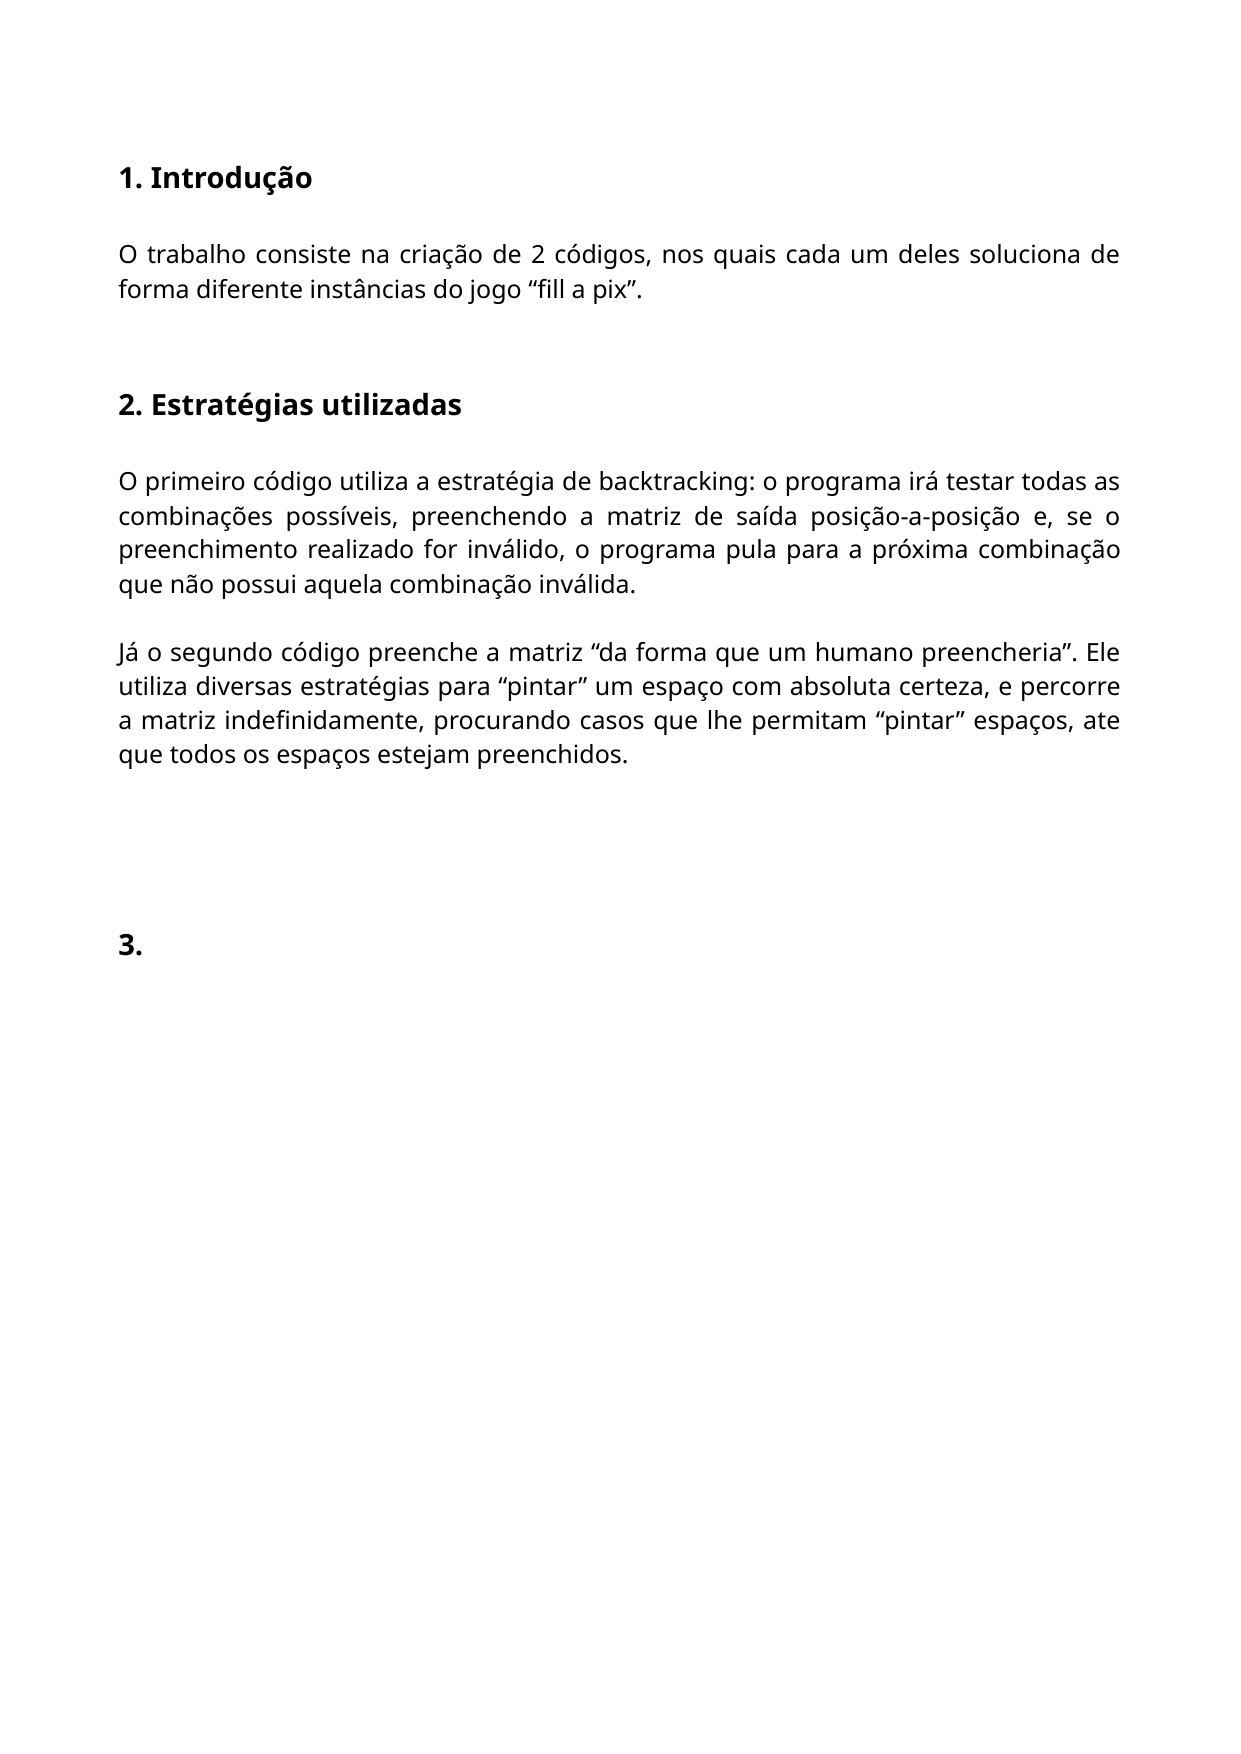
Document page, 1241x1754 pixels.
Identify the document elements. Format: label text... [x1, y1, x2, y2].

text 1. Introdução [118, 158, 1122, 197]
text Já o segundo código preenche a matriz “da forma que um humano preencheria”. Ele utiliza diversas estratégias para “pintar” um espaço com absoluta certeza, e percorre a matriz indefinidamente, procurando casos que lhe permitam “pintar” espaços, ate que todos os espaços estejam preenchidos. [118, 634, 1122, 771]
text O trabalho consiste na criação de 2 códigos, nos quais cada um deles soluciona de forma diferente instâncias do jogo “fill a pix”. [118, 237, 1122, 305]
text 2. Estratégias utilizadas [118, 385, 1122, 424]
text O primeiro código utiliza a estratégia de backtracking: o programa irá testar todas as combinações possíveis, preenchendo a matriz de saída posição-a-posição e, se o preenchimento realizado for inválido, o programa pula para a próxima combinação que não possui aquela combinação inválida. [118, 464, 1122, 600]
text 3. [118, 924, 1122, 963]
